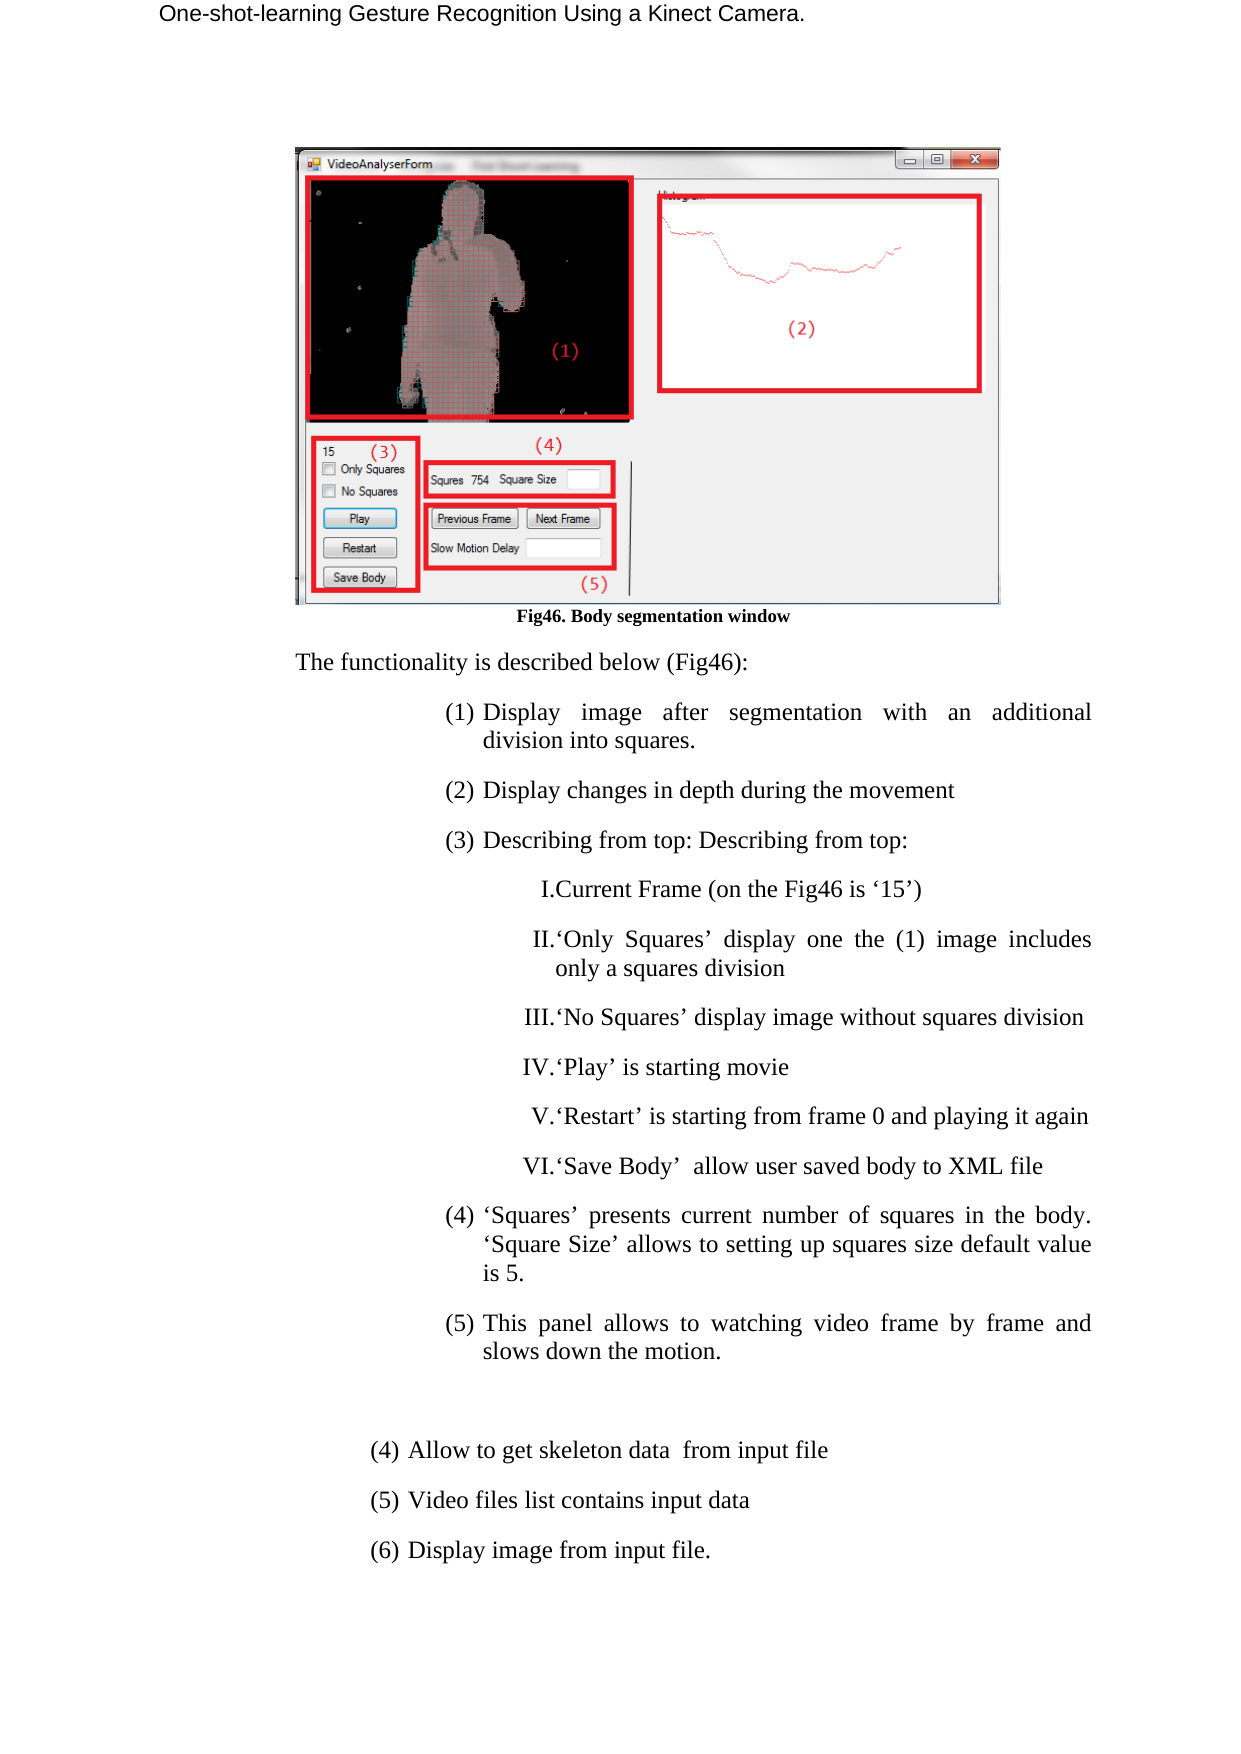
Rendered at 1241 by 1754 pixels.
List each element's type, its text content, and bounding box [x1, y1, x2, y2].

list ‘Play’ is starting movie [518, 1052, 1093, 1081]
text The functionality is described below (Fig46): [295, 647, 1093, 676]
list Display changes in depth during the movement [445, 775, 1093, 804]
list Video files list contains input data [370, 1485, 1093, 1514]
list Allow to get skeleton data from input file [370, 1436, 1093, 1464]
list ‘Squares’ presents current number of squares in the body. ‘Square Size’ allows to setting up squares size default value is 5. [445, 1201, 1093, 1287]
list This panel allows to watching video frame by frame and slows down the motion. [445, 1308, 1093, 1365]
list ‘No Squares’ display image without squares division [518, 1002, 1093, 1031]
list Current Frame (on the Fig46 is ‘15’) [518, 874, 1093, 903]
text Fig46. Body segmentation window [443, 605, 1093, 626]
list Display image after segmentation with an additional division into squares. [445, 697, 1093, 754]
list Display image from input file. [370, 1535, 1093, 1563]
list ‘Only Squares’ display one the (1) image includes only a squares division [518, 924, 1093, 981]
list Describing from top: Describing from top: [445, 825, 1093, 853]
list ‘Save Body’ allow user saved body to XML file [518, 1151, 1093, 1180]
list ‘Restart’ is starting from frame 0 and playing it again [518, 1101, 1093, 1130]
